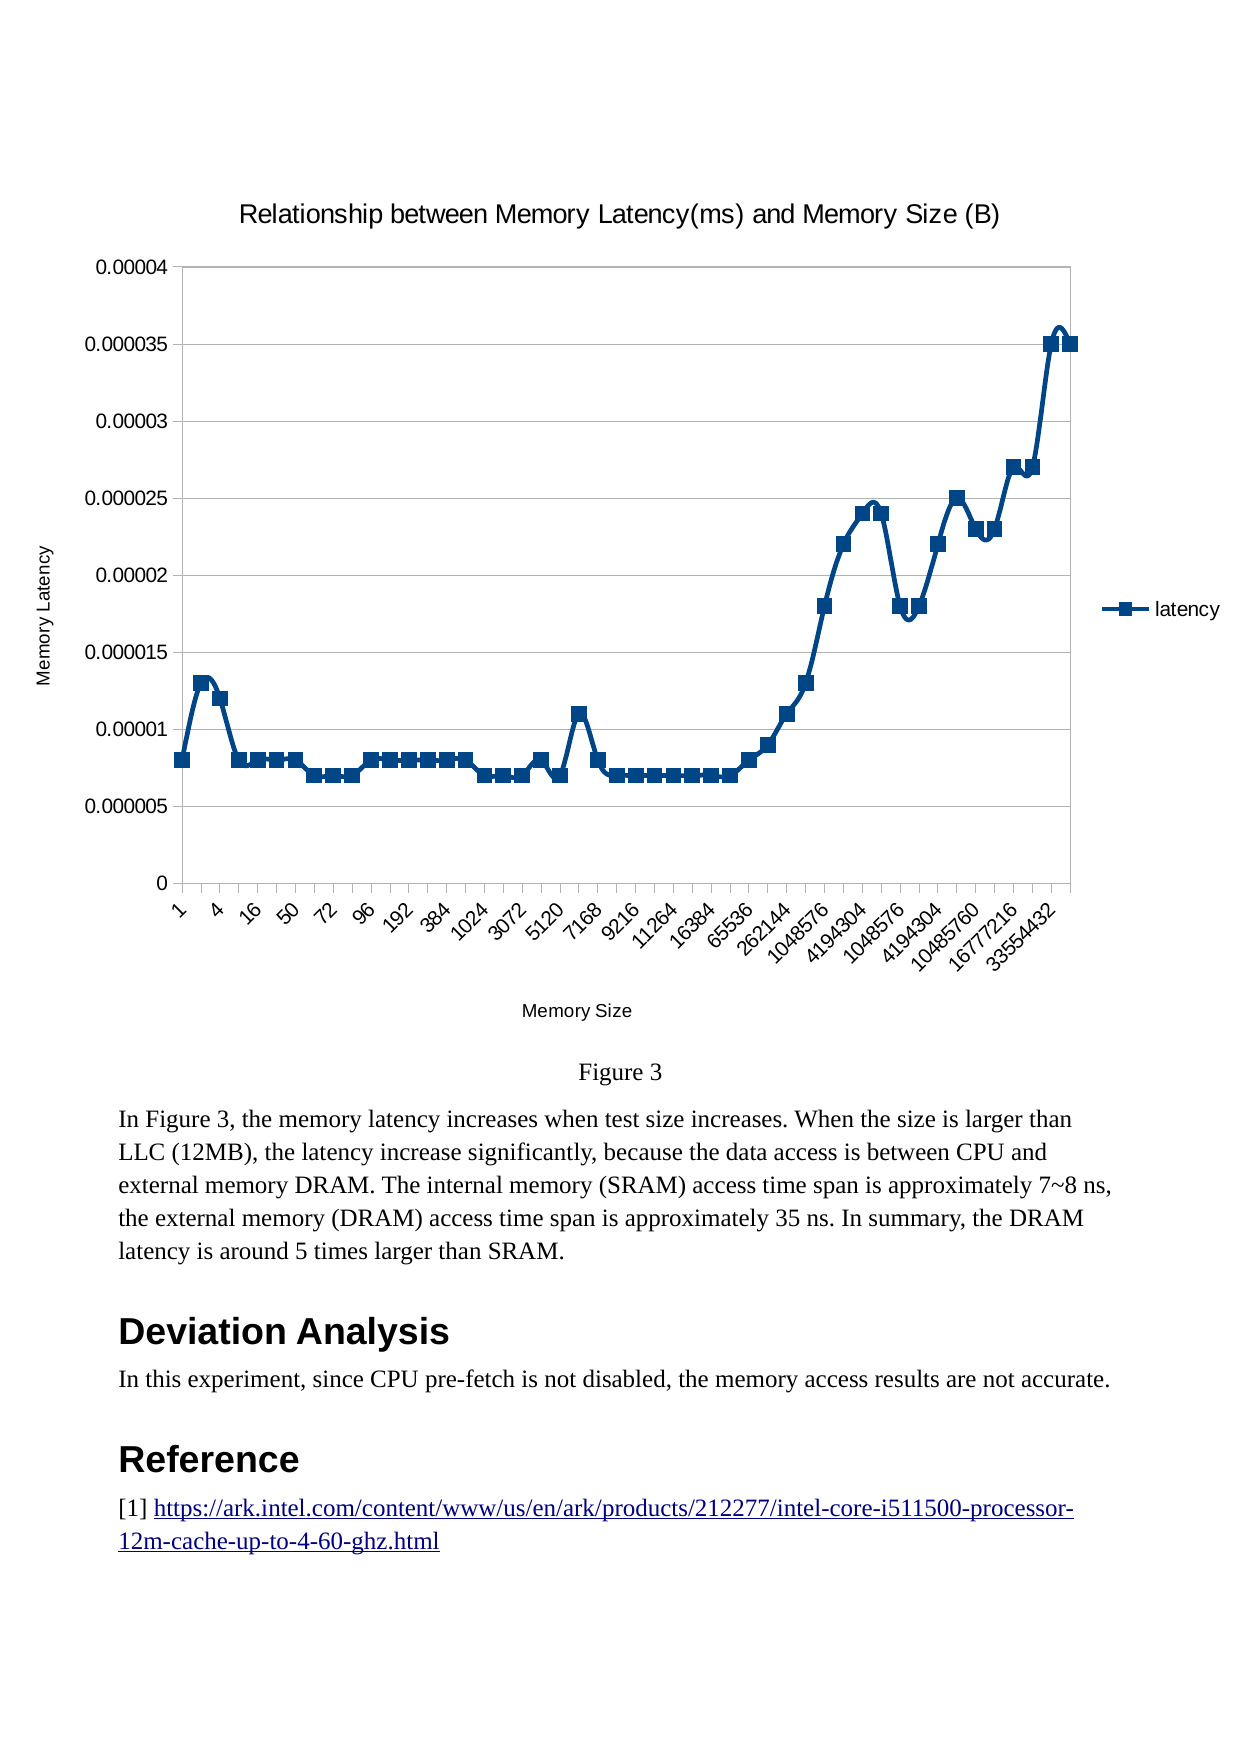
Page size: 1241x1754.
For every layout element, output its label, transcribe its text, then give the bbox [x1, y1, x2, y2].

subtitle Reference [118, 1437, 1122, 1480]
text Figure 3 [118, 1053, 1122, 1085]
text [1] https://ark.intel.com/content/www/us/en/ark/products/212277/intel-core-i511500-processor-12m-cache-up-to-4-60-ghz.html [118, 1493, 1122, 1554]
text In Figure 3, the memory latency increases when test size increases. When the size is larger than LLC (12MB), the latency increase significantly, because the data access is between CPU and external memory DRAM. The internal memory (SRAM) access time span is approximately 7~8 ns, the external memory (DRAM) access time span is approximately 35 ns. In summary, the DRAM latency is around 5 times larger than SRAM. [118, 1104, 1122, 1265]
subtitle Deviation Analysis [118, 1309, 1122, 1352]
text In this experiment, since CPU pre-fetch is not disabled, the memory access results are not accurate. [118, 1364, 1122, 1393]
